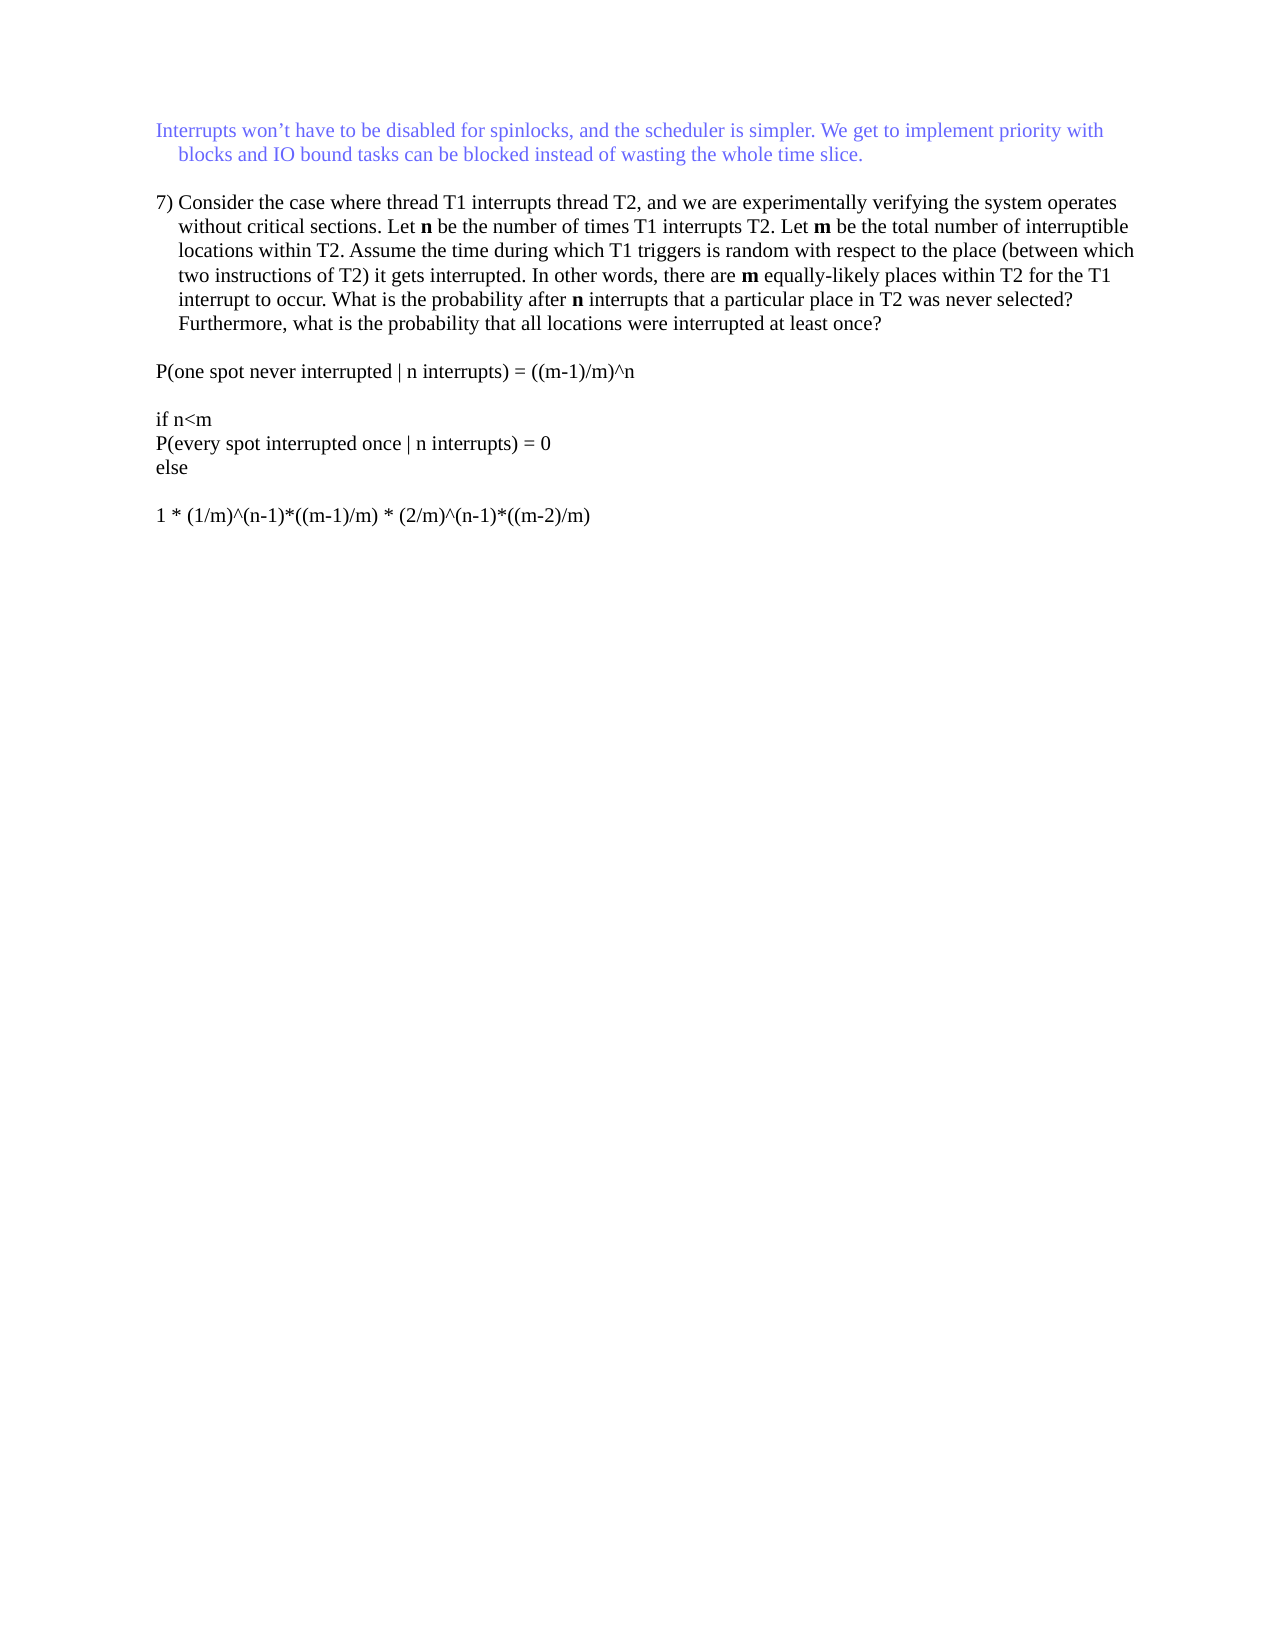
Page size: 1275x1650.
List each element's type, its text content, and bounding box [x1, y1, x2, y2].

text if n<m [156, 407, 1157, 431]
text Interrupts won’t have to be disabled for spinlocks, and the scheduler is simpler. We get to implement priority with blocks and IO bound tasks can be blocked instead of wasting the whole time slice. [156, 118, 1157, 166]
text 1 * (1/m)^(n-1)*((m-1)/m) * (2/m)^(n-1)*((m-2)/m) [156, 503, 1157, 527]
text 7) Consider the case where thread T1 interrupts thread T2, and we are experimentally verifying the system operates without critical sections. Let n be the number of times T1 interrupts T2. Let m be the total number of interruptible locations within T2. Assume the time during which T1 triggers is random with respect to the place (between which two instructions of T2) it gets interrupted. In other words, there are m equally-likely places within T2 for the T1 interrupt to occur. What is the probability after n interrupts that a particular place in T2 was never selected? Furthermore, what is the probability that all locations were interrupted at least once? [156, 190, 1157, 335]
text P(one spot never interrupted | n interrupts) = ((m-1)/m)^n [156, 359, 1157, 383]
text P(every spot interrupted once | n interrupts) = 0 [156, 431, 1157, 455]
text else [156, 455, 1157, 479]
